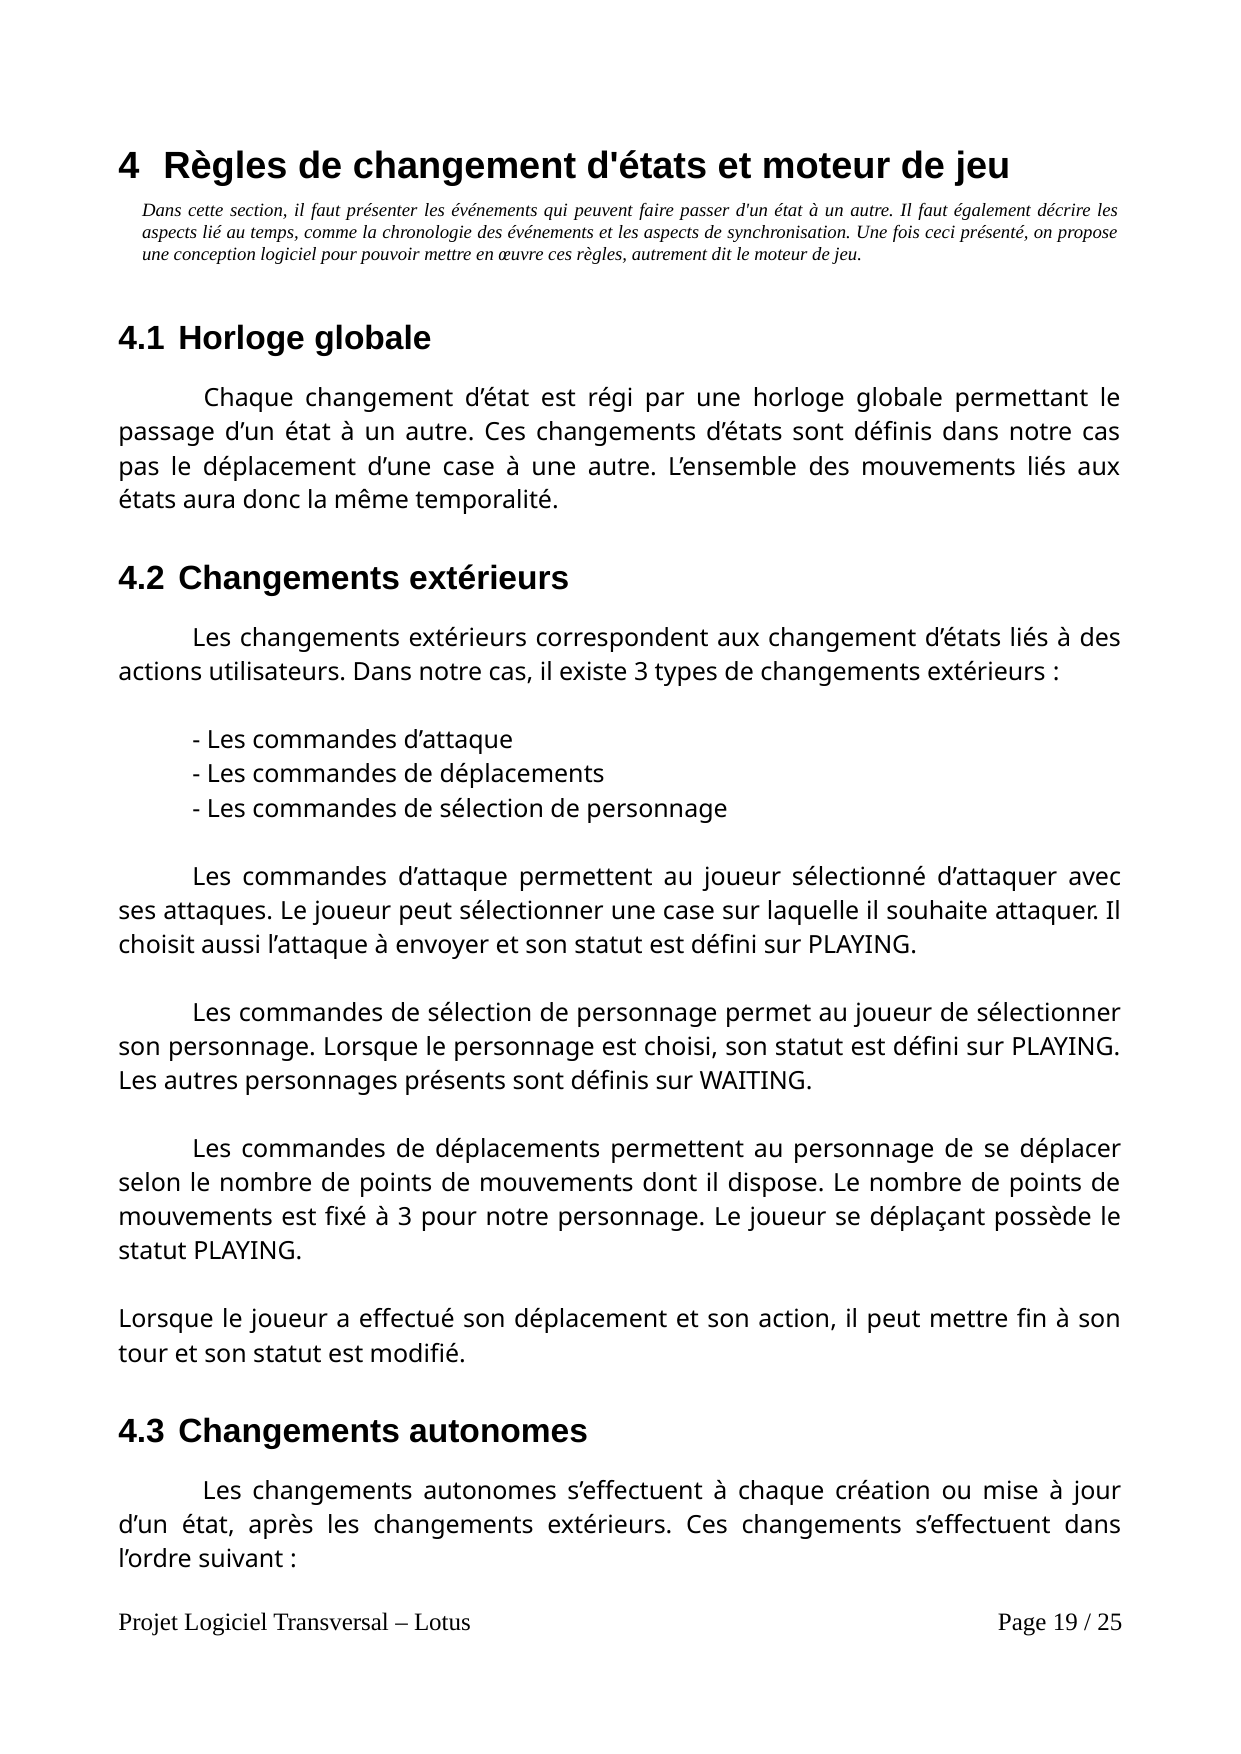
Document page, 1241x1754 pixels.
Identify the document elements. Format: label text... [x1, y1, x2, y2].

text Les commandes de sélection de personnage permet au joueur de sélectionner son personnage. Lorsque le personnage est choisi, son statut est défini sur PLAYING. Les autres personnages présents sont définis sur WAITING. [118, 994, 1122, 1097]
subtitle Règles de changement d'états et moteur de jeu [118, 143, 1122, 187]
text Chaque changement d’état est régi par une horloge globale permettant le passage d’un état à un autre. Ces changements d’états sont définis dans notre cas pas le déplacement d’une case à une autre. L’ensemble des mouvements liés aux états aura donc la même temporalité. [118, 380, 1122, 516]
text Dans cette section, il faut présenter les événements qui peuvent faire passer d'un état à un autre. Il faut également décrire les aspects lié au temps, comme la chronologie des événements et les aspects de synchronisation. Une fois ceci présenté, on propose une conception logiciel pour pouvoir mettre en œuvre ces règles, autrement dit le moteur de jeu. [142, 199, 1122, 264]
text - Les commandes de déplacements [118, 756, 1122, 790]
text Les changements extérieurs correspondent aux changement d’états liés à des actions utilisateurs. Dans notre cas, il existe 3 types de changements extérieurs : [118, 620, 1122, 688]
subtitle Changements autonomes [118, 1411, 1122, 1449]
text - Les commandes d’attaque [118, 722, 1122, 756]
subtitle Changements extérieurs [118, 558, 1122, 596]
text Les commandes d’attaque permettent au joueur sélectionné d’attaquer avec ses attaques. Le joueur peut sélectionner une case sur laquelle il souhaite attaquer. Il choisit aussi l’attaque à envoyer et son statut est défini sur PLAYING. [118, 858, 1122, 961]
text - Les commandes de sélection de personnage [118, 790, 1122, 824]
text Les changements autonomes s’effectuent à chaque création ou mise à jour d’un état, après les changements extérieurs. Ces changements s’effectuent dans l’ordre suivant : [118, 1473, 1122, 1575]
text Lorsque le joueur a effectué son déplacement et son action, il peut mettre fin à son tour et son statut est modifié. [118, 1301, 1122, 1369]
text Les commandes de déplacements permettent au personnage de se déplacer selon le nombre de points de mouvements dont il dispose. Le nombre de points de mouvements est fixé à 3 pour notre personnage. Le joueur se déplaçant possède le statut PLAYING. [118, 1131, 1122, 1267]
subtitle Horloge globale [118, 318, 1122, 356]
